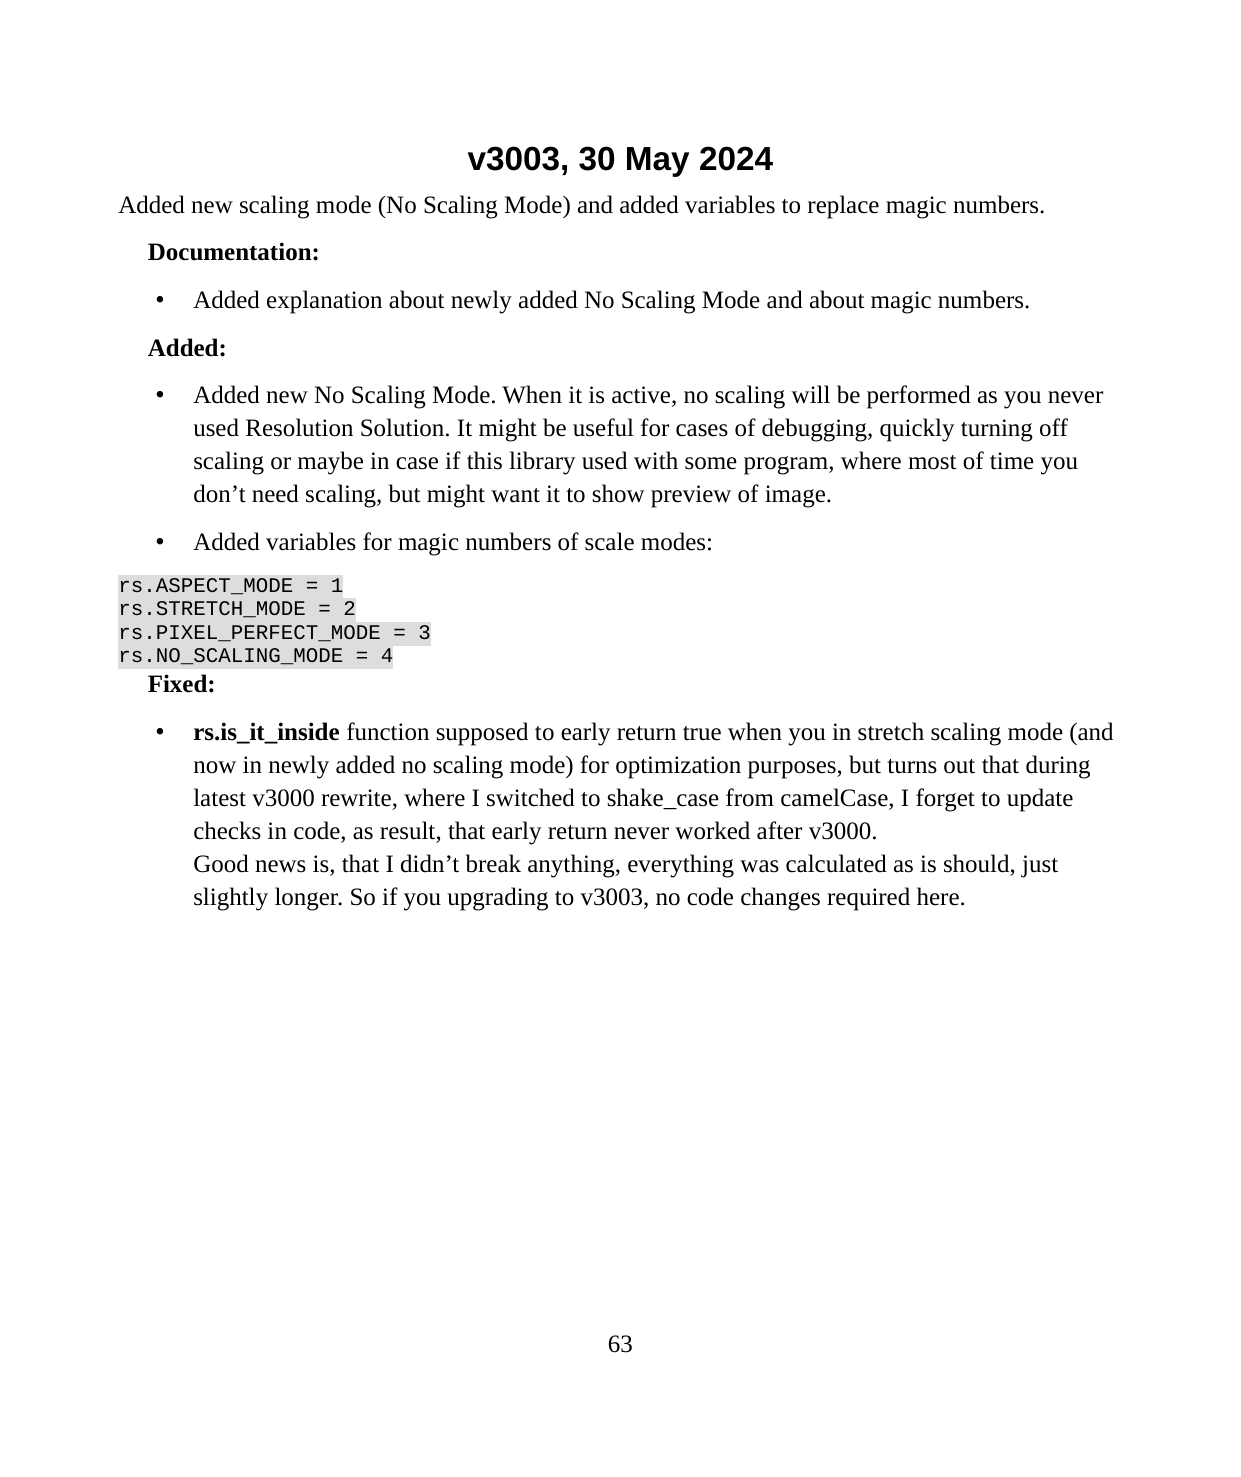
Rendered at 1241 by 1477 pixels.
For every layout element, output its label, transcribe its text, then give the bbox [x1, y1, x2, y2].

list Added new No Scaling Mode. When it is active, no scaling will be performed as you never used Resolution Solution. It might be useful for cases of debugging, quickly turning off scaling or maybe in case if this library used with some program, where most of time you don’t need scaling, but might want it to show preview of image. [156, 380, 1122, 508]
text rs.ASPECT_MODE = 1 [118, 574, 1122, 598]
text rs.STRETCH_MODE = 2 [356, 598, 1122, 622]
text Added: [118, 333, 1122, 361]
text Documentation: [118, 237, 1122, 266]
text rs.NO_SCALING_MODE = 4 [393, 646, 1122, 669]
list Added explanation about newly added No Scaling Mode and about magic numbers. [156, 285, 1122, 314]
text rs.PIXEL_PERFECT_MODE = 3 [431, 622, 1122, 646]
list Added new scaling mode (No Scaling Mode) and added variables to replace magic numbers. [118, 190, 1122, 219]
list Added variables for magic numbers of scale modes: [156, 527, 1122, 556]
list rs.is_it_inside function supposed to early return true when you in stretch scaling mode (and now in newly added no scaling mode) for optimization purposes, but turns out that during latest v3000 rewrite, where I switched to shake_case from camelCase, I forget to update checks in code, as result, that early return never worked after v3000. Good news is, that I didn’t break anything, everything was calculated as is should, just slightly longer. So if you upgrading to v3003, no code changes required here. [156, 717, 1122, 911]
text Fixed: [118, 669, 1122, 698]
subtitle v3003, 30 May 2024 [118, 139, 1122, 177]
